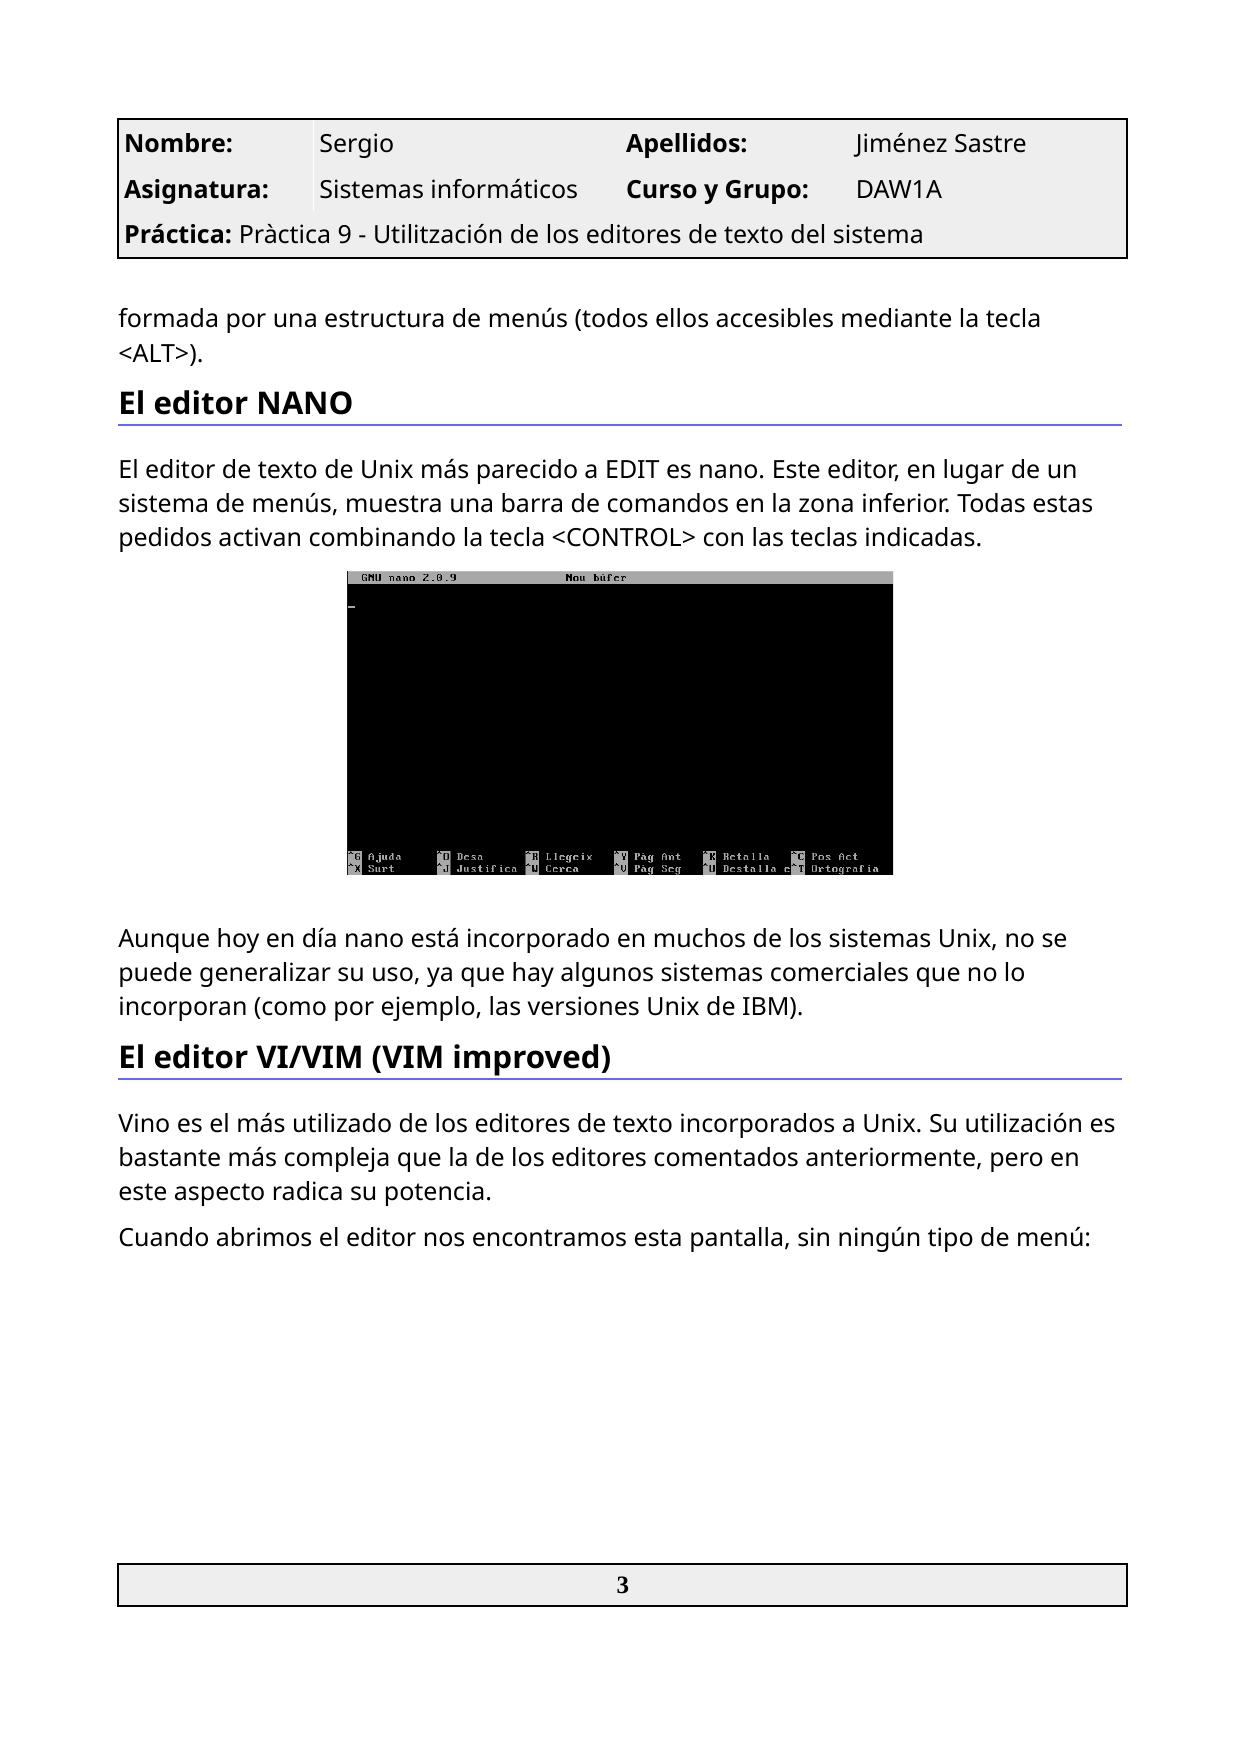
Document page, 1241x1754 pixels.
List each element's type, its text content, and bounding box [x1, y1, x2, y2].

text formada por una estructura de menús (todos ellos accesibles mediante la tecla <ALT>). [118, 301, 1122, 369]
table_header [118, 566, 1122, 874]
text El editor VI/VIM (VIM improved) [118, 1035, 1122, 1077]
text El editor de texto de Unix más parecido a EDIT es nano. Este editor, en lugar de un sistema de menús, muestra una barra de comandos en la zona inferior. Todas estas pedidos activan combinando la tecla <CONTROL> con las teclas indicadas. [118, 452, 1122, 554]
picture [347, 571, 894, 875]
text Aunque hoy en día nano está incorporado en muchos de los sistemas Unix, no se puede generalizar su uso, ya que hay algunos sistemas comerciales que no lo incorporan (como por ejemplo, las versiones Unix de IBM). [118, 921, 1122, 1023]
text El editor NANO [118, 381, 1122, 424]
table_header [118, 875, 1122, 909]
table_header [118, 1080, 1122, 1105]
text Cuando abrimos el editor nos encontramos esta pantalla, sin ningún tipo de menú: [118, 1219, 1122, 1253]
text Vino es el más utilizado de los editores de texto incorporados a Unix. Su utilización es bastante más compleja que la de los editores comentados anteriormente, pero en este aspecto radica su potencia. [118, 1105, 1122, 1207]
table_header [118, 426, 1122, 452]
